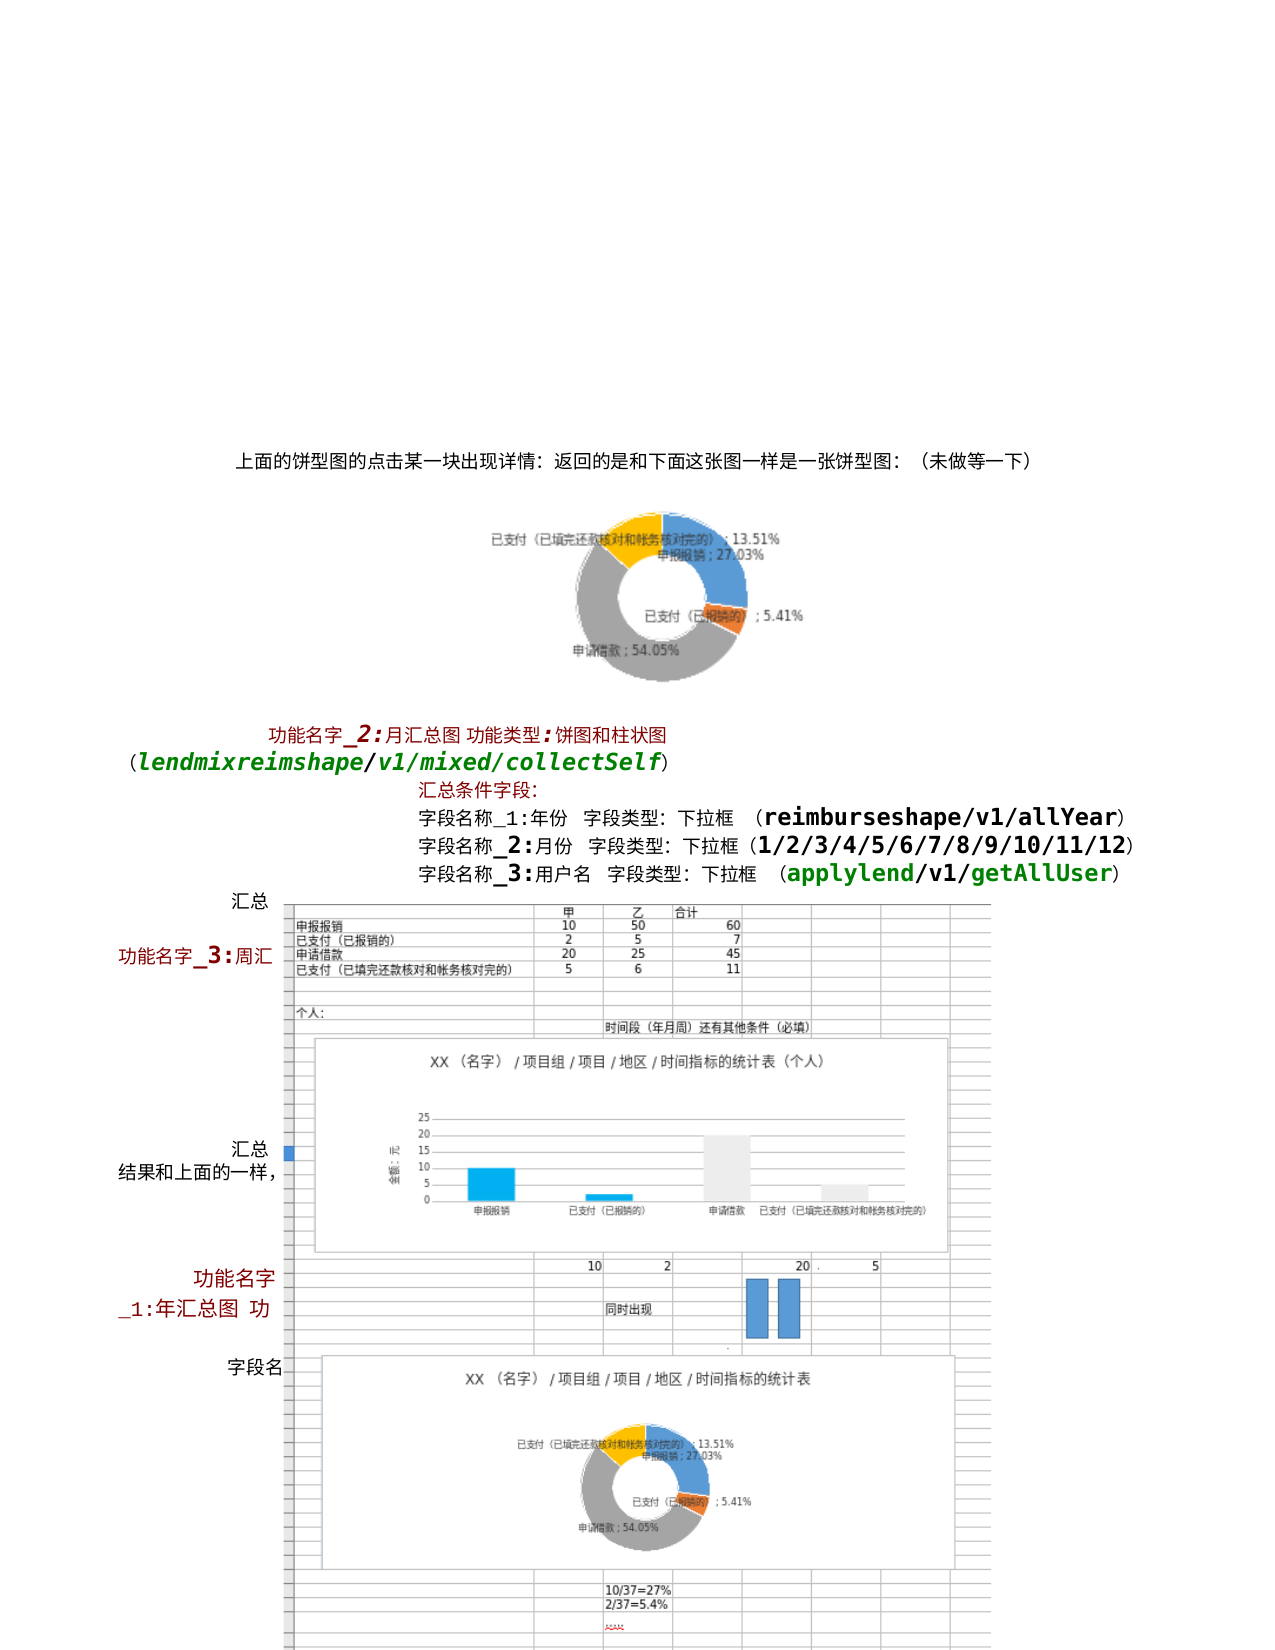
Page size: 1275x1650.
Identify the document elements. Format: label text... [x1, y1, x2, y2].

text 字段名称_2:用户名 字段类型：下拉框 （applylend/v1/getAllUser） [118, 1352, 283, 1379]
text 上面的饼型图的点击某一块出现详情：返回的是和下面这张图一样是一张饼型图：（未做等一下） [118, 447, 1157, 474]
picture [283, 904, 992, 1650]
text 字段名称_1:年份 字段类型：下拉框 （reimburseshape/v1/allYear） [992, 997, 1157, 1025]
text 汇总结果和上面的一样，不过在汇总详情饼图的时候，把年份条件改成传入年份和月份，汇总出来的结果也一样 [118, 887, 1157, 914]
text 功能名字_1:年汇总图 功能类型:饼图和柱状图 （lendmixreimshape/v1/mixed/collectSelf） [992, 1238, 1157, 1296]
text 功能名字_3:周汇总图 功能类型:饼图和柱状图 （lendmixreimshape/v1/mixed/collectSelf） [992, 914, 1157, 969]
text 字段名称_1:年份 字段类型：下拉框 （reimburseshape/v1/allYear） [118, 804, 1157, 832]
text 导航名_4: 项目名称统计图 [118, 1211, 283, 1238]
text 导航名_4: 项目名称统计图 [992, 1211, 1157, 1238]
text 字段名称_2:月份 字段类型：下拉框（1/2/3/4/5/6/7/8/9/10/11/12） [992, 1025, 1157, 1052]
text 字段名称_3:用户名 字段类型：下拉框 （applylend/v1/getAllUser） [118, 859, 1157, 887]
text 功能名字_3:周汇总图 功能类型:饼图和柱状图 （lendmixreimshape/v1/mixed/collectSelf） [118, 914, 283, 969]
text 字段名称_1:年份 字段类型：下拉框 （reimburseshape/v1/allYear） [118, 1324, 283, 1352]
text 功能名字_1:年汇总图 功能类型:饼图和柱状图 （lendmixreimshape/v1/mixed/collectSelf） [118, 1238, 283, 1296]
text 字段名称_4:用户名 字段类型：下拉框 （applylend/v1/getAllUser） [992, 1107, 1157, 1134]
text 字段名称_4:用户名 字段类型：下拉框 （applylend/v1/getAllUser） [118, 1107, 283, 1134]
text 汇总结果和上面的一样，不过在汇总详情饼图的时候，把年份条件改成传入年份和月份和周，汇总出来的结果也一样 [992, 1134, 1157, 1183]
text 汇总条件字段： [118, 776, 1157, 804]
picture [397, 474, 878, 690]
text 字段名称_2:月份 字段类型：下拉框（1/2/3/4/5/6/7/8/9/10/11/12） [118, 1025, 283, 1052]
text 汇总条件字段： [118, 1296, 283, 1324]
text 功能名字_2:月汇总图 功能类型:饼图和柱状图 （lendmixreimshape/v1/mixed/collectSelf） [118, 721, 1157, 776]
text 汇总结果是一下两个图： [118, 1379, 283, 1407]
text 汇总条件字段： [992, 1296, 1157, 1324]
text 字段名称_3:周 字段类型：下拉框 （reimburseshape/v1/weeks/{year}/{month} [992, 1052, 1157, 1107]
text 汇总结果是一下两个图： [992, 1379, 1157, 1407]
text 字段名称_2:用户名 字段类型：下拉框 （applylend/v1/getAllUser） [992, 1352, 1157, 1379]
text 字段名称_3:周 字段类型：下拉框 （reimburseshape/v1/weeks/{year}/{month} [118, 1052, 283, 1107]
text 汇总结果和上面的一样，不过在汇总详情饼图的时候，把年份条件改成传入年份和月份和周，汇总出来的结果也一样 [118, 1134, 283, 1183]
text 汇总条件字段： [992, 969, 1157, 997]
text 字段名称_1:年份 字段类型：下拉框 （reimburseshape/v1/allYear） [118, 997, 283, 1025]
text 字段名称_2:月份 字段类型：下拉框（1/2/3/4/5/6/7/8/9/10/11/12） [118, 832, 1157, 859]
text 字段名称_1:年份 字段类型：下拉框 （reimburseshape/v1/allYear） [992, 1324, 1157, 1352]
text 汇总条件字段： [118, 969, 283, 997]
